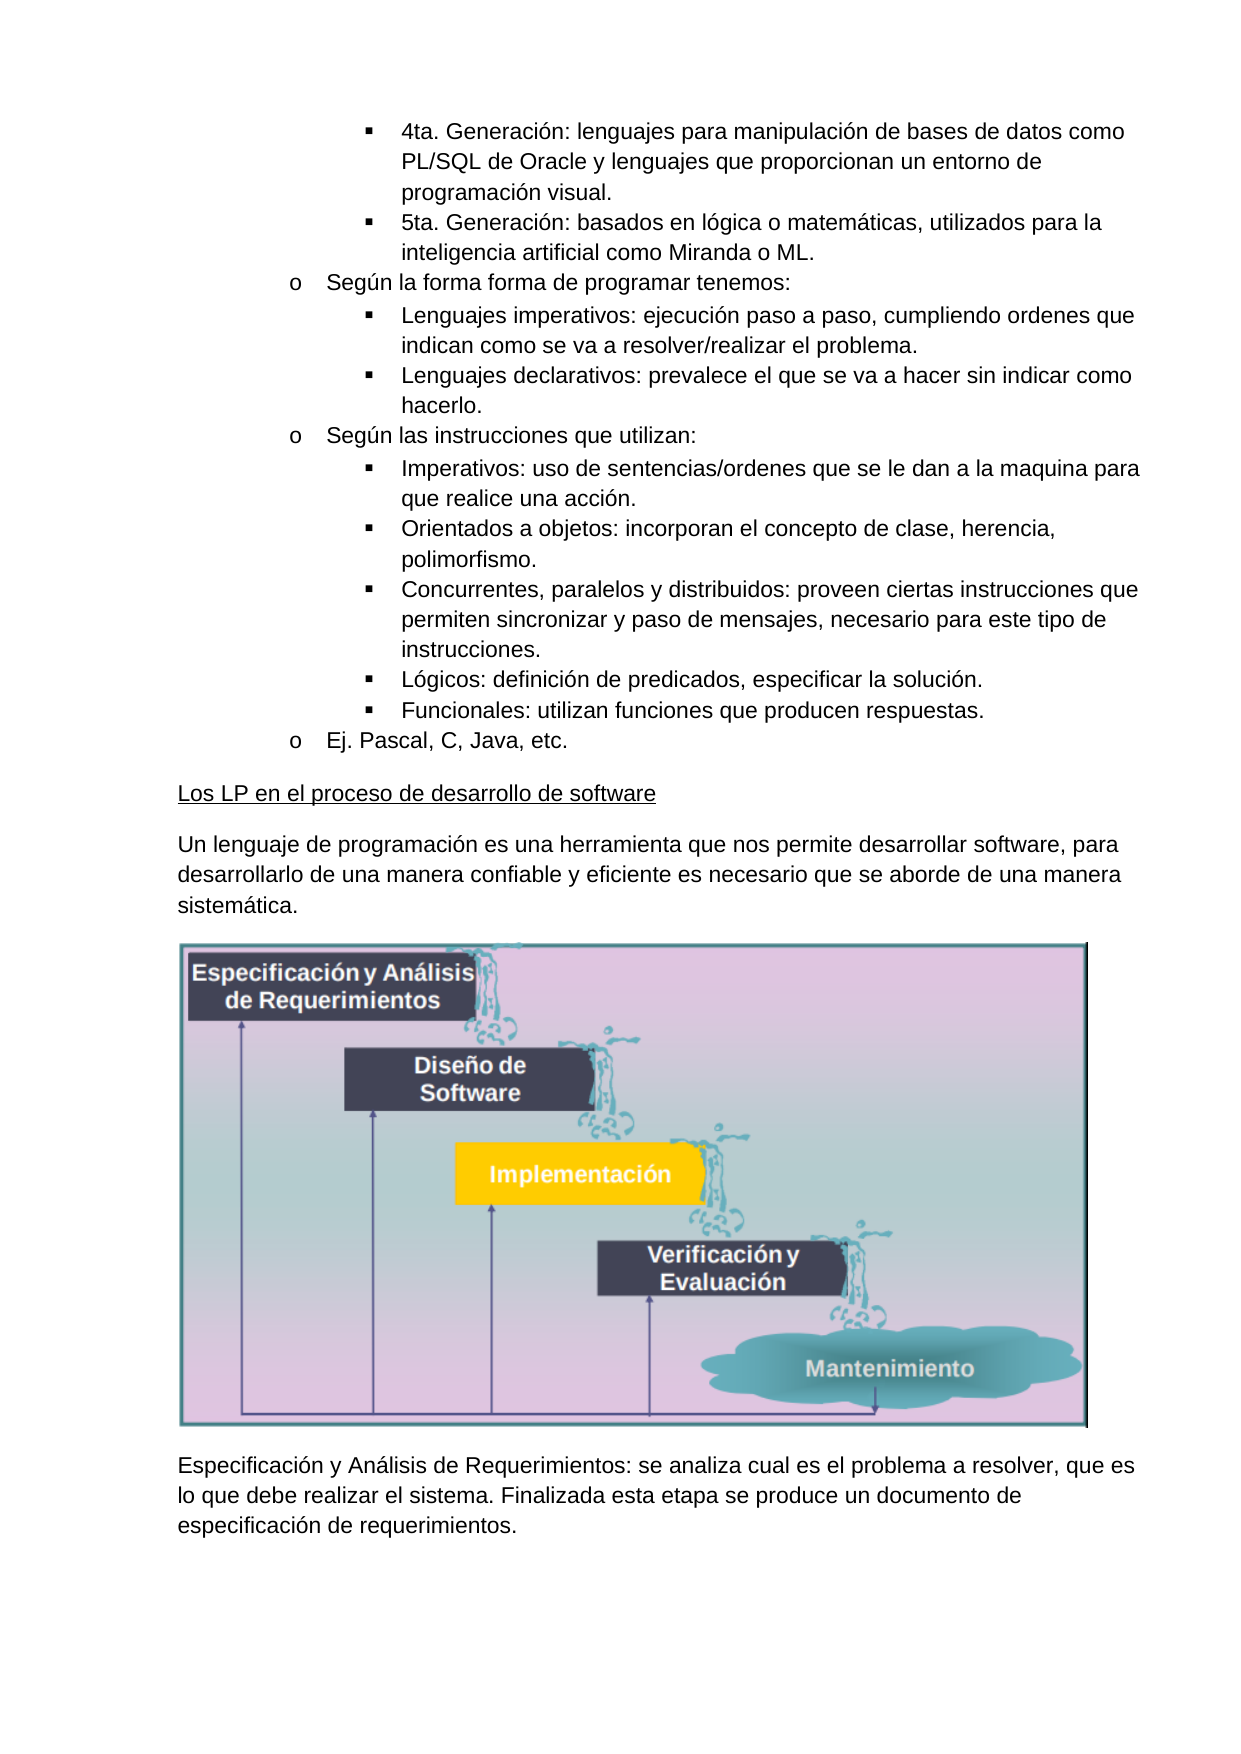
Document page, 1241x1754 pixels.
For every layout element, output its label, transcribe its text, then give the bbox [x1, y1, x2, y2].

list Imperativos: uso de sentencias/ordenes que se le dan a la maquina para que realice una acción. [363, 455, 1152, 512]
list Concurrentes, paralelos y distribuidos: proveen ciertas instrucciones que permiten sincronizar y paso de mensajes, necesario para este tipo de instrucciones. [363, 576, 1152, 663]
list Especificación y Análisis de Requerimientos: se analiza cual es el problema a resolver, que es lo que debe realizar el sistema. Finalizada esta etapa se produce un documento de especificación de requerimientos. [177, 1452, 1152, 1539]
list 4ta. Generación: lenguajes para manipulación de bases de datos como PL/SQL de Oracle y lenguajes que proporcionan un entorno de programación visual. [363, 118, 1152, 205]
list Ej. Pascal, C, Java, etc. [288, 727, 1152, 755]
list Lenguajes declarativos: prevalece el que se va a hacer sin indicar como hacerlo. [363, 362, 1152, 419]
text Los LP en el proceso de desarrollo de software [177, 780, 1152, 807]
picture [177, 942, 1088, 1428]
list Según la forma forma de programar tenemos: [288, 269, 1152, 297]
list Lenguajes imperativos: ejecución paso a paso, cumpliendo ordenes que indican como se va a resolver/realizar el problema. [363, 302, 1152, 358]
list Funcionales: utilizan funciones que producen respuestas. [363, 697, 1152, 723]
list Lógicos: definición de predicados, especificar la solución. [363, 666, 1152, 693]
list 5ta. Generación: basados en lógica o matemáticas, utilizados para la inteligencia artificial como Miranda o ML. [363, 209, 1152, 265]
list Orientados a objetos: incorporan el concepto de clase, herencia, polimorfismo. [363, 515, 1152, 572]
text Un lenguaje de programación es una herramienta que nos permite desarrollar software, para desarrollarlo de una manera confiable y eficiente es necesario que se aborde de una manera sistemática. [177, 831, 1152, 918]
list Según las instrucciones que utilizan: [288, 422, 1152, 451]
